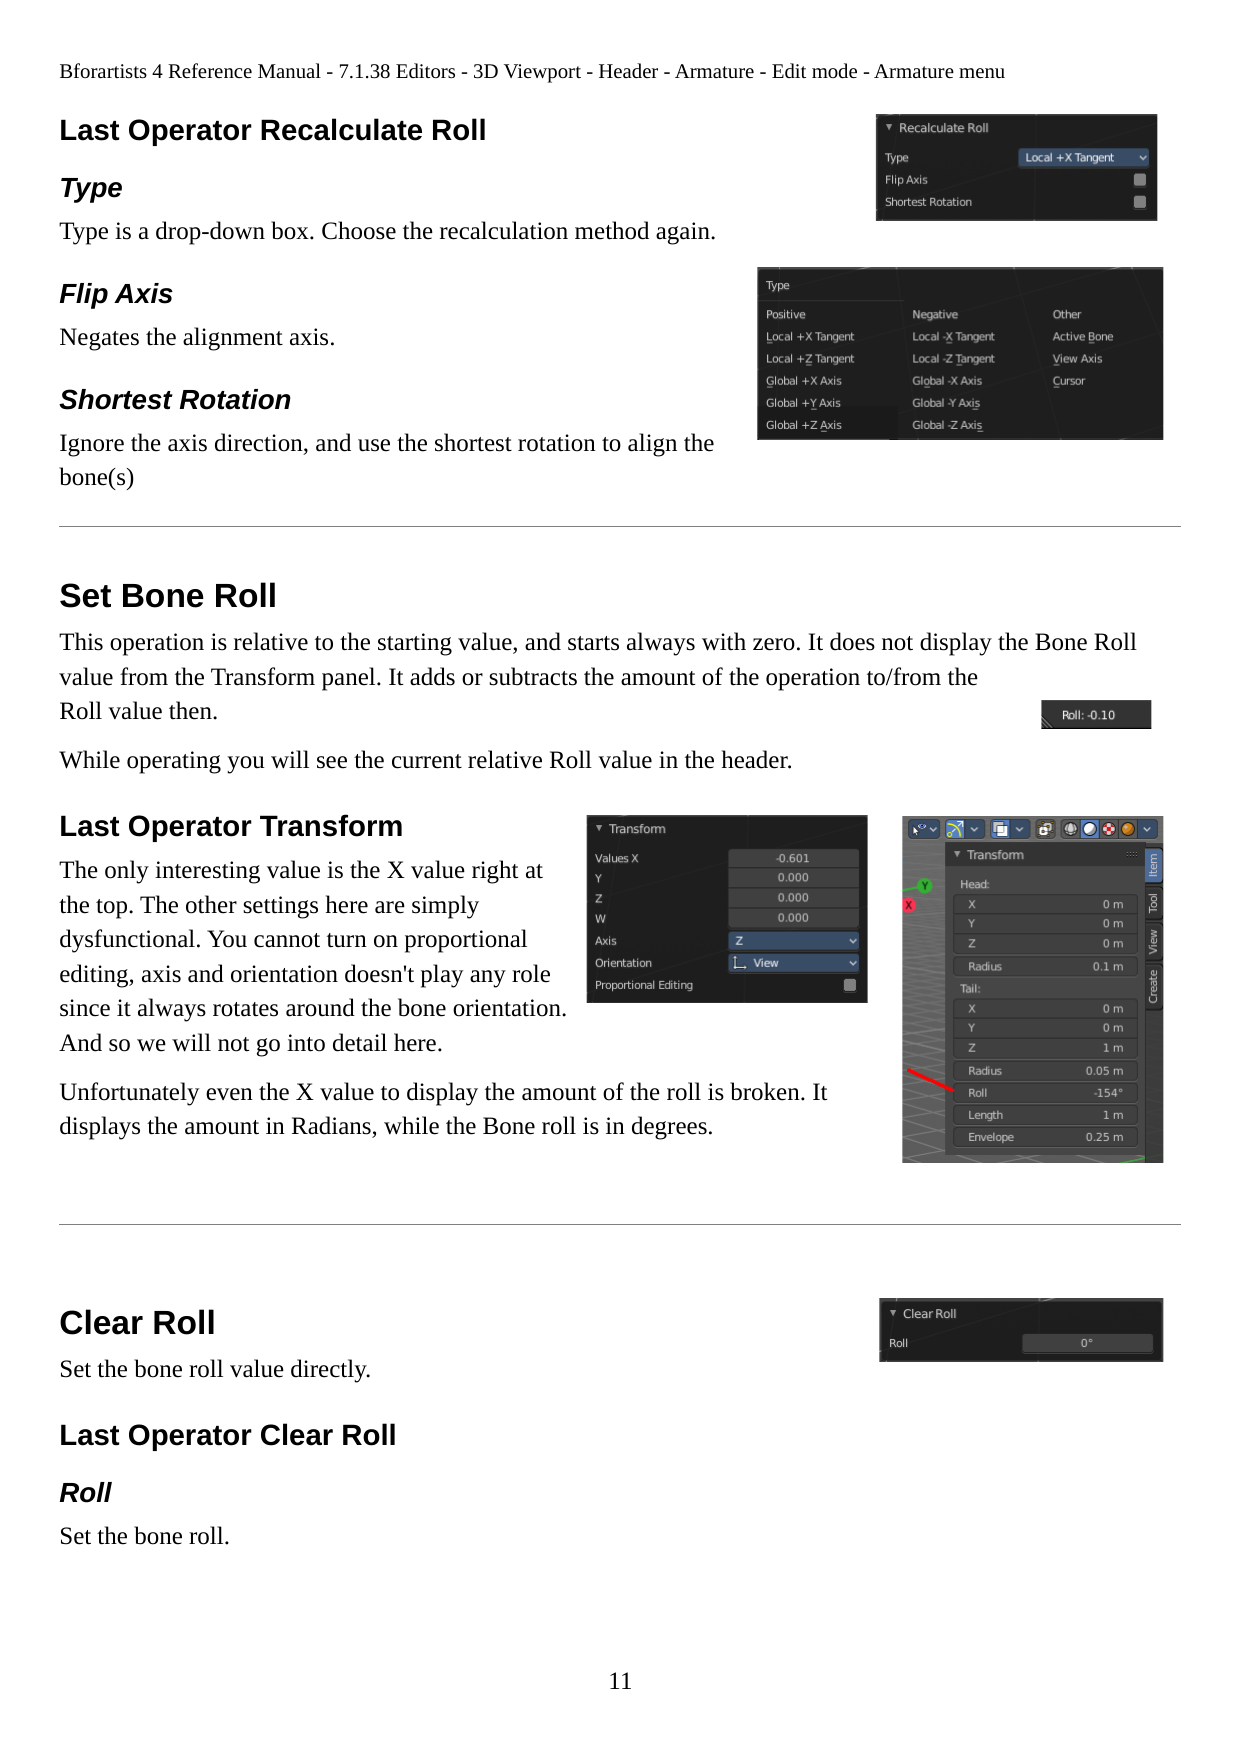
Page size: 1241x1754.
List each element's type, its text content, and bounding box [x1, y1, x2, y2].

text Type is a drop-down box. Choose the recalculation method again. [59, 216, 1181, 244]
text While operating you will see the current relative Roll value in the header. [59, 745, 1181, 774]
subtitle Roll [59, 1477, 1181, 1508]
subtitle Shortest Rotation [59, 383, 757, 415]
subtitle [1158, 171, 1181, 203]
subtitle Flip Axis [59, 277, 757, 309]
picture [586, 815, 868, 1003]
subtitle Set Bone Roll [59, 576, 1181, 615]
text Ignore the axis direction, and use the shortest rotation to align the bone(s) [59, 428, 1181, 491]
text Set the bone roll value directly. [59, 1354, 1181, 1383]
text Set the bone roll. [59, 1521, 1181, 1550]
picture [879, 1298, 1164, 1362]
text Unfortunately even the X value to display the amount of the roll is broken. It displays the amount in Radians, while the Bone roll is in degrees. [59, 1077, 902, 1140]
subtitle Type [59, 171, 875, 203]
subtitle Last Operator Clear Roll [59, 1418, 1181, 1452]
picture [757, 267, 1164, 440]
subtitle Last Operator Transform [59, 809, 1181, 843]
subtitle [1164, 383, 1181, 415]
subtitle Clear Roll [59, 1303, 879, 1342]
picture [902, 816, 1164, 1163]
picture [875, 114, 1158, 221]
subtitle Last Operator Recalculate Roll [59, 113, 1181, 146]
subtitle [1164, 1303, 1181, 1342]
picture [1041, 700, 1152, 729]
text The only interesting value is the X value right at the top. The other settings here are simply dysfunctional. You cannot turn on proportional editing, axis and orientation doesn't play any role since it always rotates around the bone orientation. And so we will not go into detail here. [59, 855, 902, 1056]
text Negates the alignment axis. [59, 322, 757, 350]
subtitle [1164, 277, 1181, 309]
text This operation is relative to the starting value, and starts always with zero. It does not display the Bone Roll value from the Transform panel. It adds or subtracts the amount of the operation to/from the Roll value then. [59, 627, 1181, 725]
